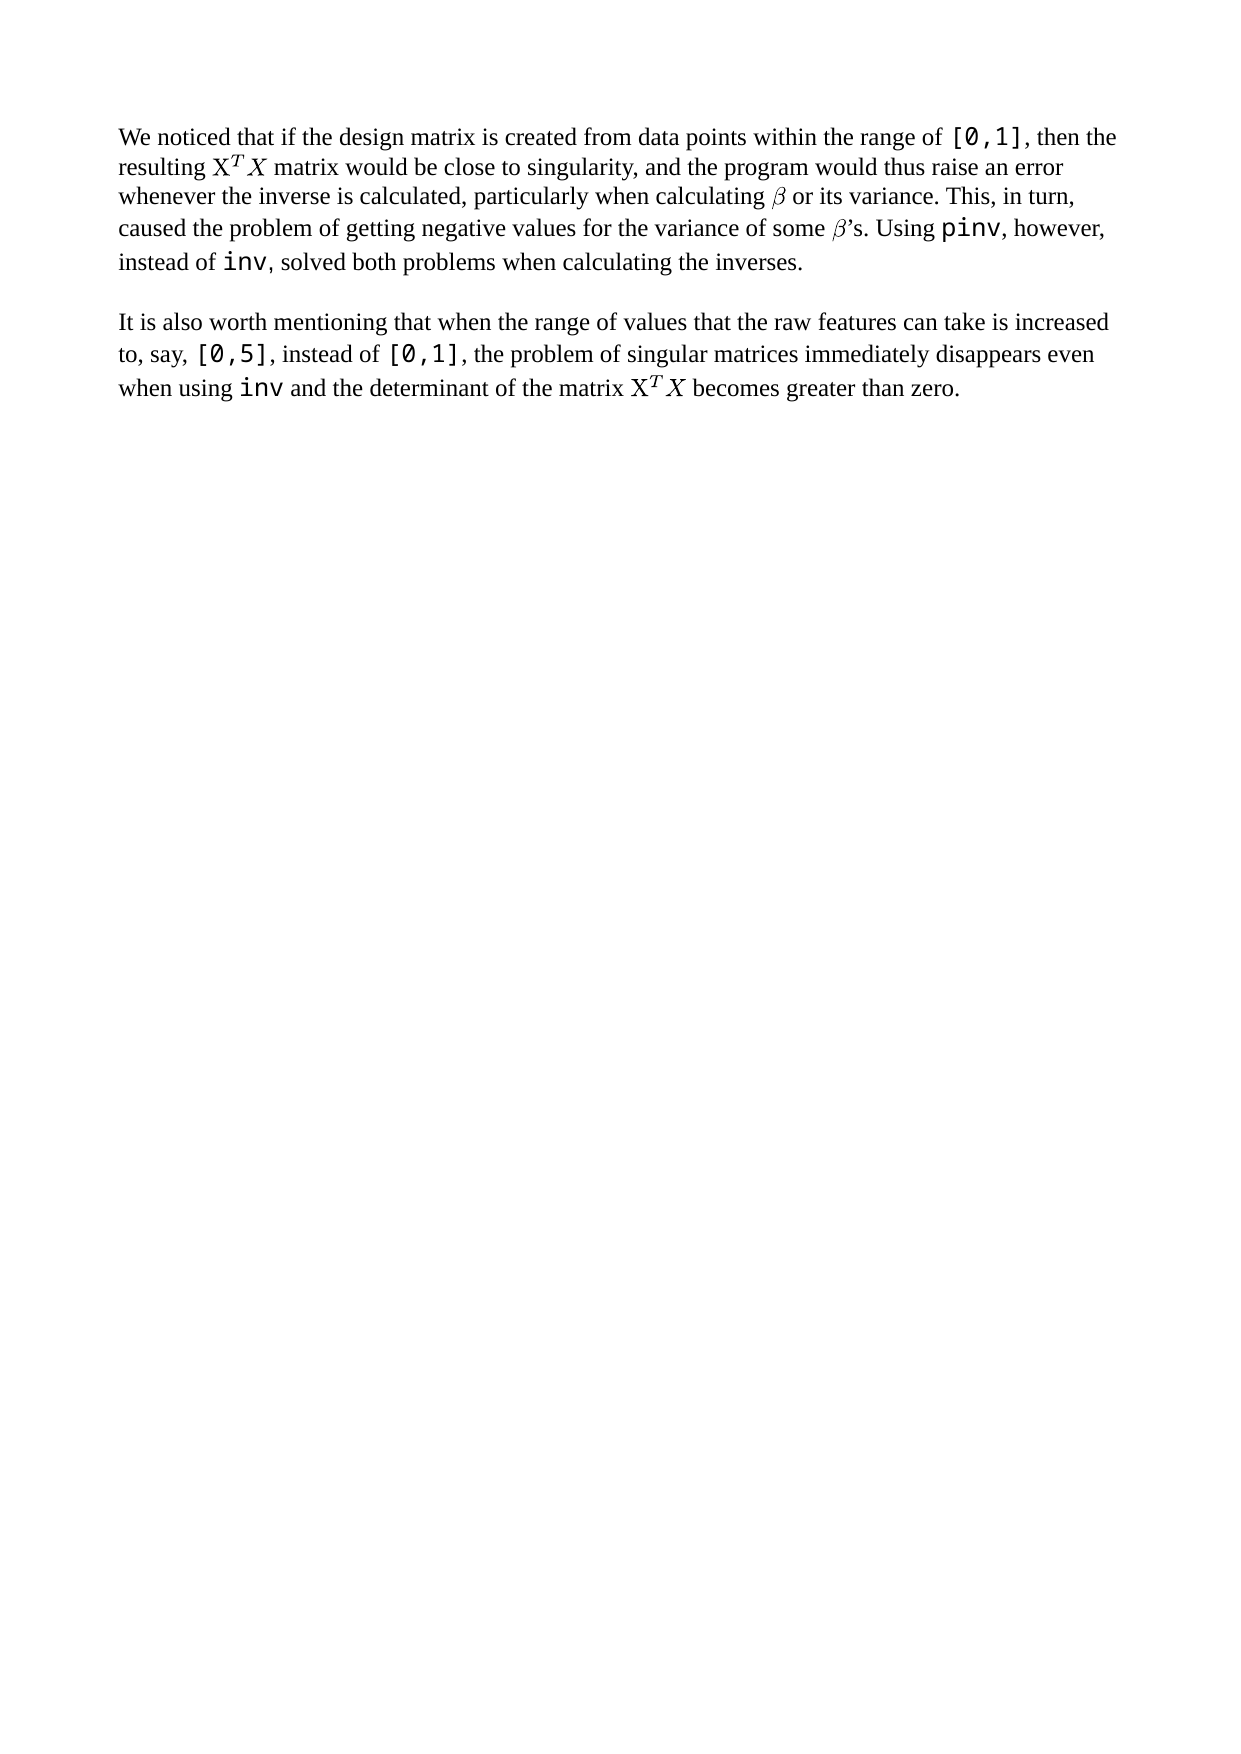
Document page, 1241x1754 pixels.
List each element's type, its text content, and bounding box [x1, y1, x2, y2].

text We noticed that if the design matrix is created from data points within the range of [0,1], then the resulting matrix would be close to singularity, and the program would thus raise an error whenever the inverse is calculated, particularly when calculating or its variance. This, in turn, caused the problem of getting negative values for the variance of some ’s. Using pinv, however, instead of inv, solved both problems when calculating the inverses. [118, 118, 1122, 278]
text It is also worth mentioning that when the range of values that the raw features can take is increased to, say, [0,5], instead of [0,1], the problem of singular matrices immediately disappears even when using inv and the determinant of the matrix becomes greater than zero. [118, 307, 1122, 403]
